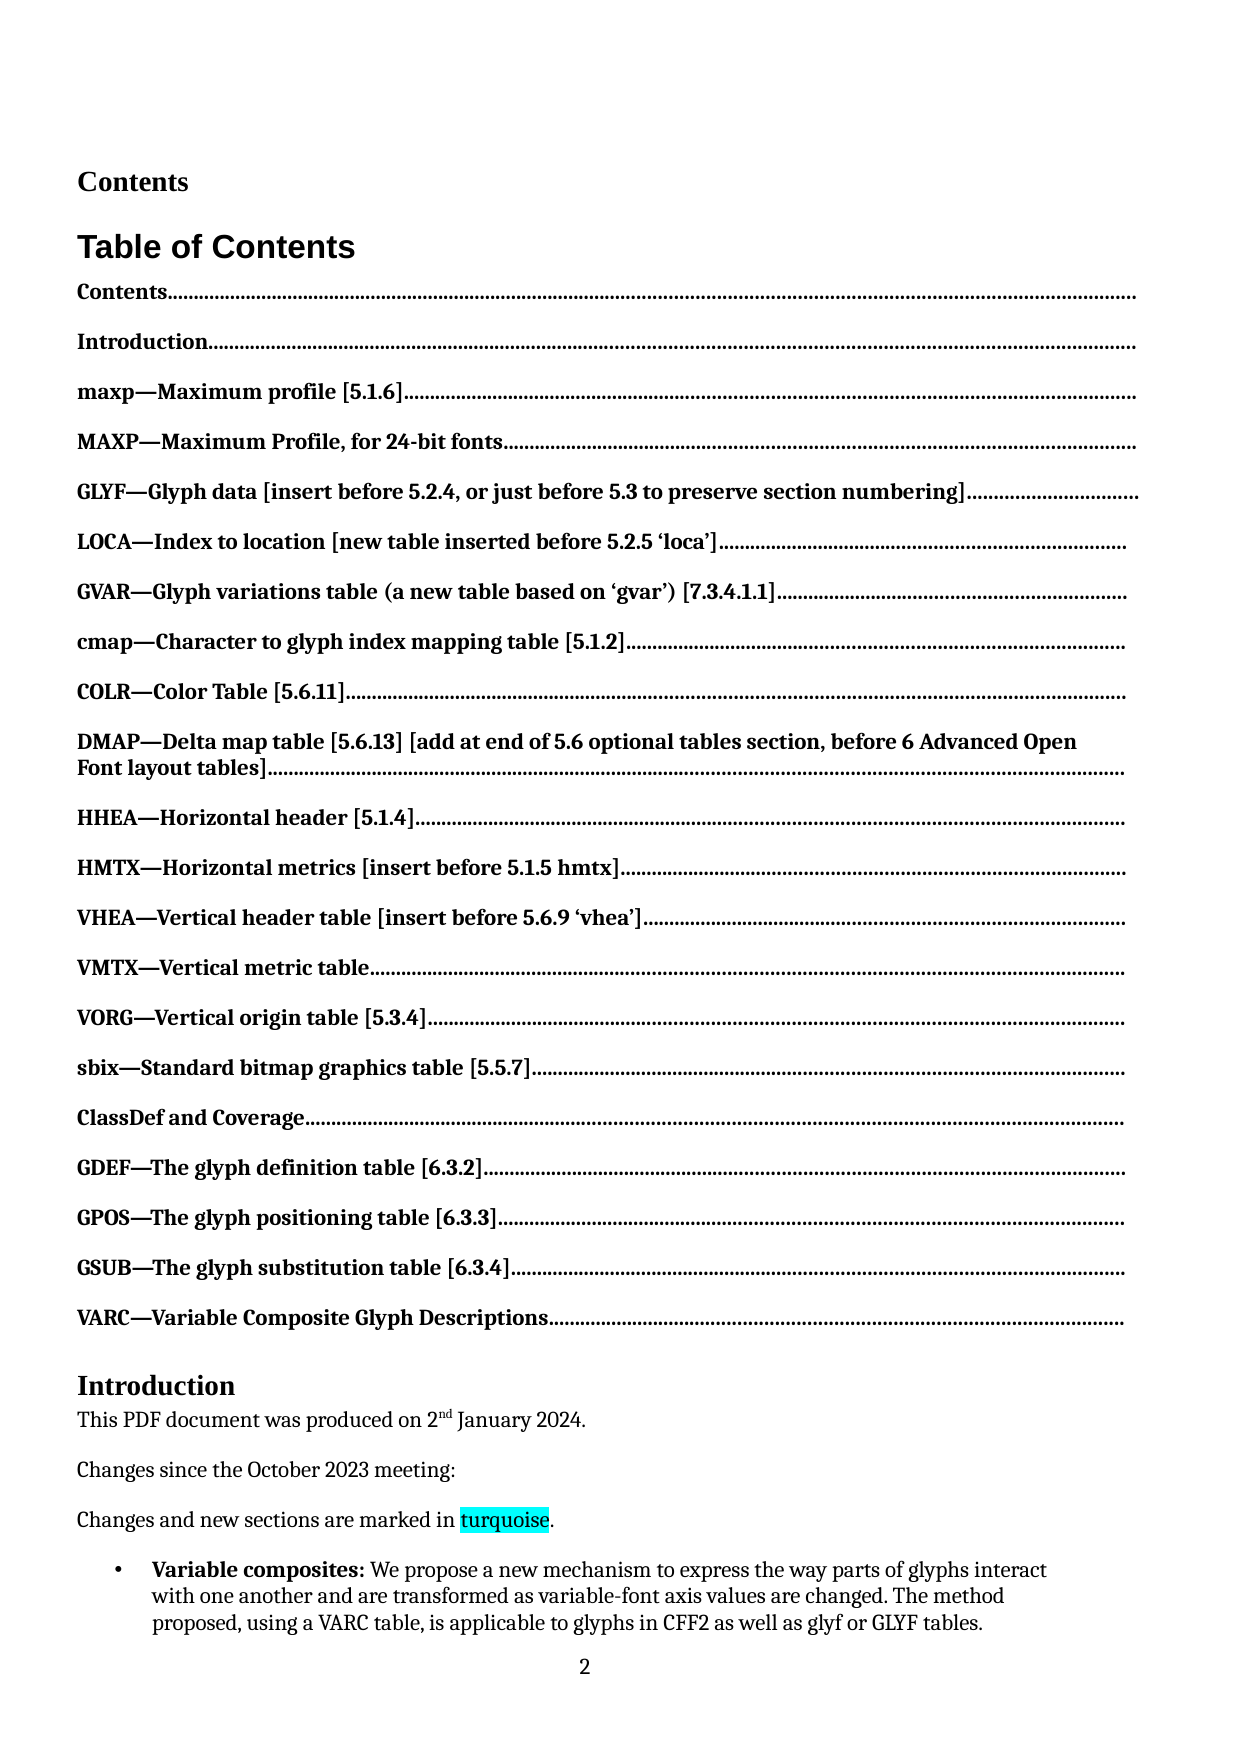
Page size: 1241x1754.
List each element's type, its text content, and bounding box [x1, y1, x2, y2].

text GSUB—The glyph substitution table [6.3.4] 55 [77, 1255, 1093, 1281]
text VARC—Variable Composite Glyph Descriptions 69 [77, 1305, 1093, 1331]
text GLYF—Glyph data [insert before 5.2.4, or just before 5.3 to preserve section numbering] 7 [77, 478, 1093, 505]
subtitle Contents [77, 164, 1093, 197]
subtitle Table of Contents [77, 227, 1093, 266]
subtitle Introduction [77, 1368, 1093, 1402]
text VHEA—Vertical header table [insert before 5.6.9 ‘vhea’] 29 [77, 905, 1093, 931]
text COLR—Color Table [5.6.11] 21 [77, 678, 1093, 705]
text GDEF—The glyph definition table [6.3.2] 41 [77, 1155, 1093, 1181]
text cmap—Character to glyph index mapping table [5.1.2] 20 [77, 628, 1093, 655]
text maxp—Maximum profile [5.1.6] 5 [77, 378, 1093, 405]
text MAXP—Maximum Profile, for 24-bit fonts 6 [77, 428, 1093, 455]
text DMAP—Delta map table [5.6.13] [add at end of 5.6 optional tables section, before 6 Advanced Open Font layout tables] 25 [77, 728, 1093, 781]
text HHEA—Horizontal header [5.1.4] 25 [77, 805, 1093, 831]
text VMTX—Vertical metric table 33 [77, 955, 1093, 981]
text GPOS—The glyph positioning table [6.3.3] 42 [77, 1205, 1093, 1231]
text VORG—Vertical origin table [5.3.4] 35 [77, 1005, 1093, 1031]
text sbix—Standard bitmap graphics table [5.5.7] 36 [77, 1055, 1093, 1081]
text LOCA—Index to location [new table inserted before 5.2.5 ‘loca’] 18 [77, 528, 1093, 555]
text Contents 2 [77, 278, 1093, 305]
text Changes since the October 2023 meeting: [77, 1457, 1093, 1483]
text This PDF document was produced on 2nd January 2024. [77, 1407, 1093, 1433]
text GVAR—Glyph variations table (a new table based on ‘gvar’) [7.3.4.1.1] 19 [77, 578, 1093, 605]
list Variable composites: We propose a new mechanism to express the way parts of glyphs interact with one another and are transformed as variable-font axis values are changed. The method proposed, using a VARC table, is applicable to glyphs in CFF2 as well as glyf or GLYF tables. [114, 1557, 1093, 1636]
text Introduction 2 [77, 328, 1093, 355]
text Changes and new sections are marked in turquoise. [77, 1507, 1093, 1533]
text HMTX—Horizontal metrics [insert before 5.1.5 hmtx] 27 [77, 855, 1093, 881]
text ClassDef and Coverage 36 [77, 1105, 1093, 1131]
